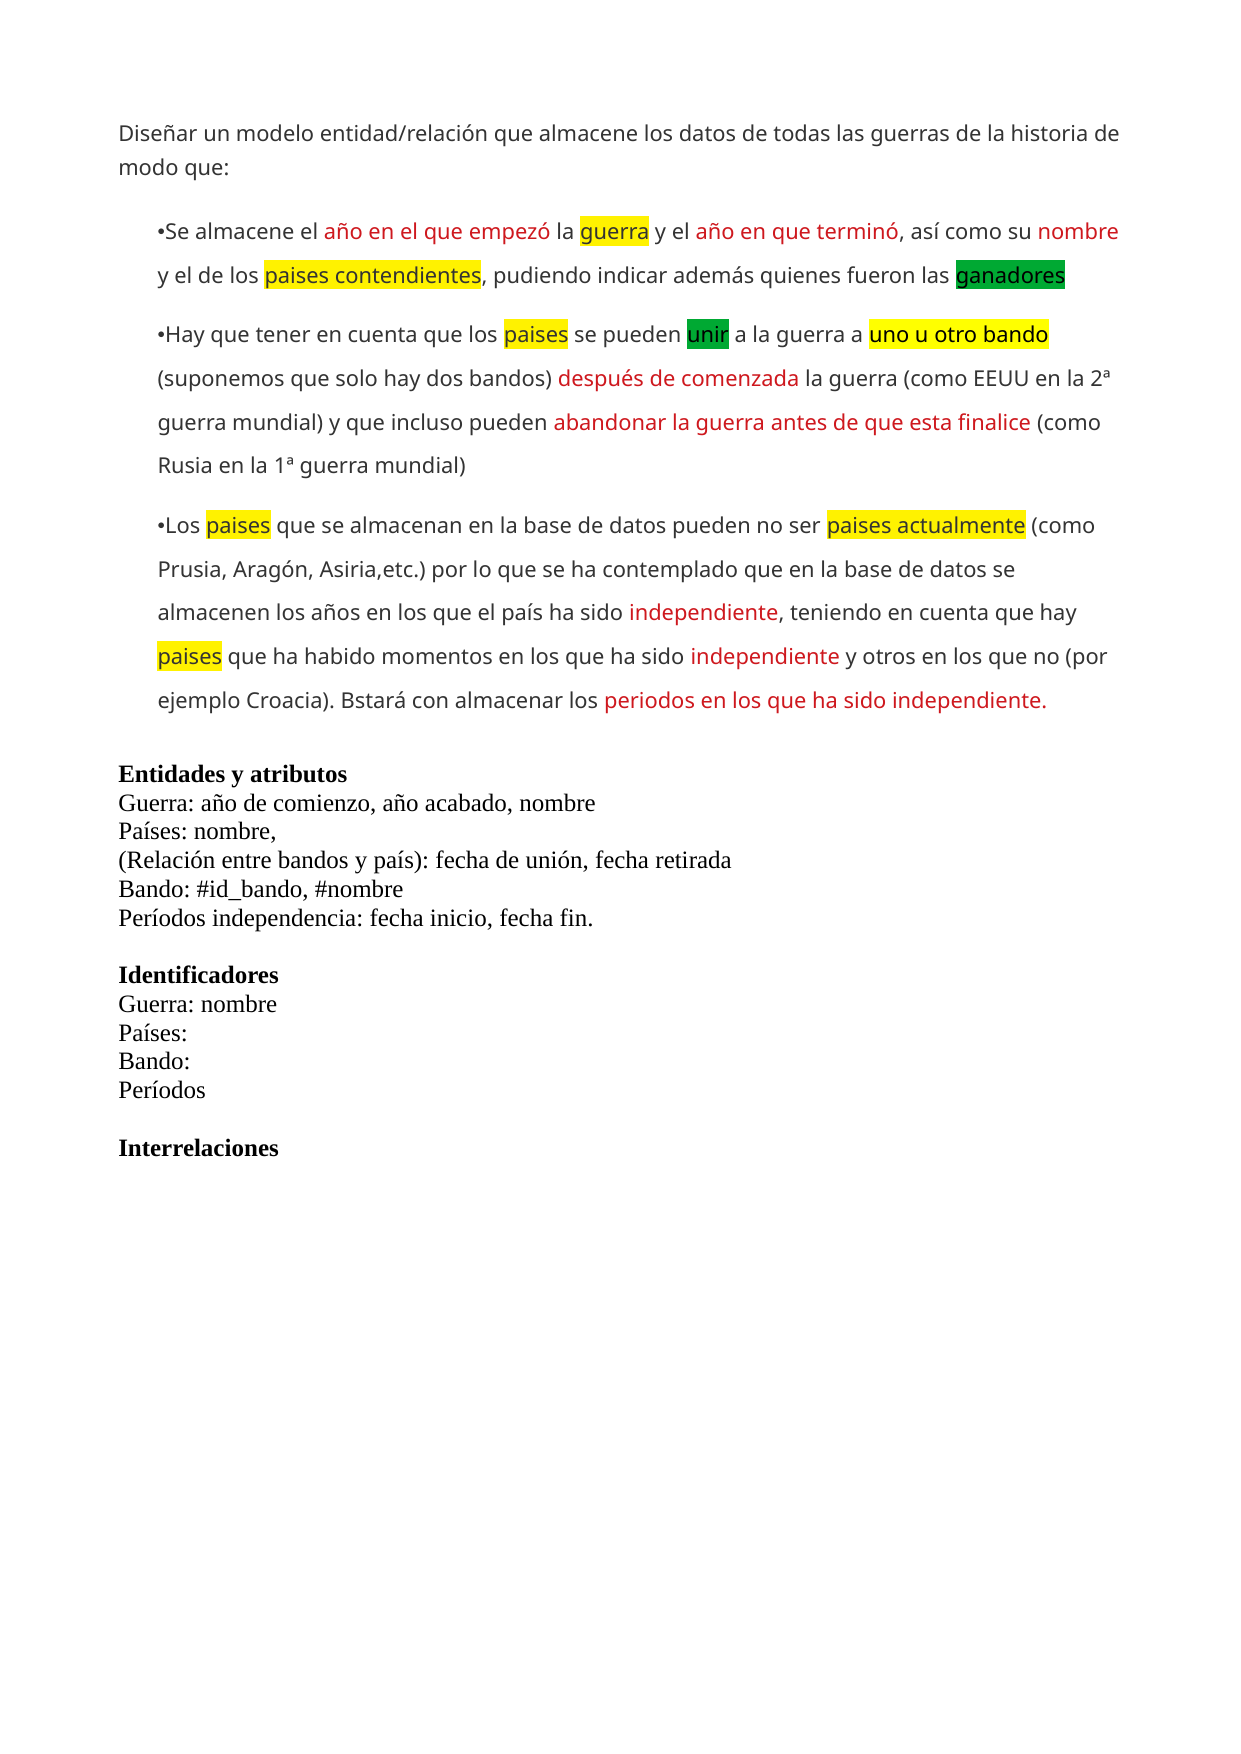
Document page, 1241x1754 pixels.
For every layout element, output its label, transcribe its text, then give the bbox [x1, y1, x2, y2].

list Hay que tener en cuenta que los paises se pueden unir a la guerra a uno u otro bando (suponemos que solo hay dos bandos) después de comenzada la guerra (como EEUU en la 2ª guerra mundial) y que incluso pueden abandonar la guerra antes de que esta finalice (como Rusia en la 1ª guerra mundial) [118, 305, 1122, 480]
text Diseñar un modelo entidad/relación que almacene los datos de todas las guerras de la historia de modo que: [118, 118, 1122, 182]
text Interrelaciones [118, 1133, 1122, 1161]
list Los paises que se almacenan en la base de datos pueden no ser paises actualmente (como Prusia, Aragón, Asiria,etc.) por lo que se ha contemplado que en la base de datos se almacenen los años en los que el país ha sido independiente, teniendo en cuenta que hay paises que ha habido momentos en los que ha sido independiente y otros en los que no (por ejemplo Croacia). Bstará con almacenar los periodos en los que ha sido independiente. [118, 496, 1122, 714]
text Períodos independencia: fecha inicio, fecha fin. [118, 903, 1122, 931]
text Bando: [118, 1046, 1122, 1075]
text Bando: #id_bando, #nombre [118, 874, 1122, 903]
text Países: nombre, [118, 816, 1122, 845]
list Se almacene el año en el que empezó la guerra y el año en que terminó, así como su nombre y el de los paises contendientes, pudiendo indicar además quienes fueron las ganadores [118, 202, 1122, 289]
text Países: [118, 1018, 1122, 1046]
text Guerra: nombre [118, 989, 1122, 1018]
text (Relación entre bandos y país): fecha de unión, fecha retirada [118, 845, 1122, 874]
text Guerra: año de comienzo, año acabado, nombre [118, 788, 1122, 816]
text Identificadores [118, 960, 1122, 989]
text Entidades y atributos [118, 759, 1122, 788]
text Períodos [118, 1075, 1122, 1104]
